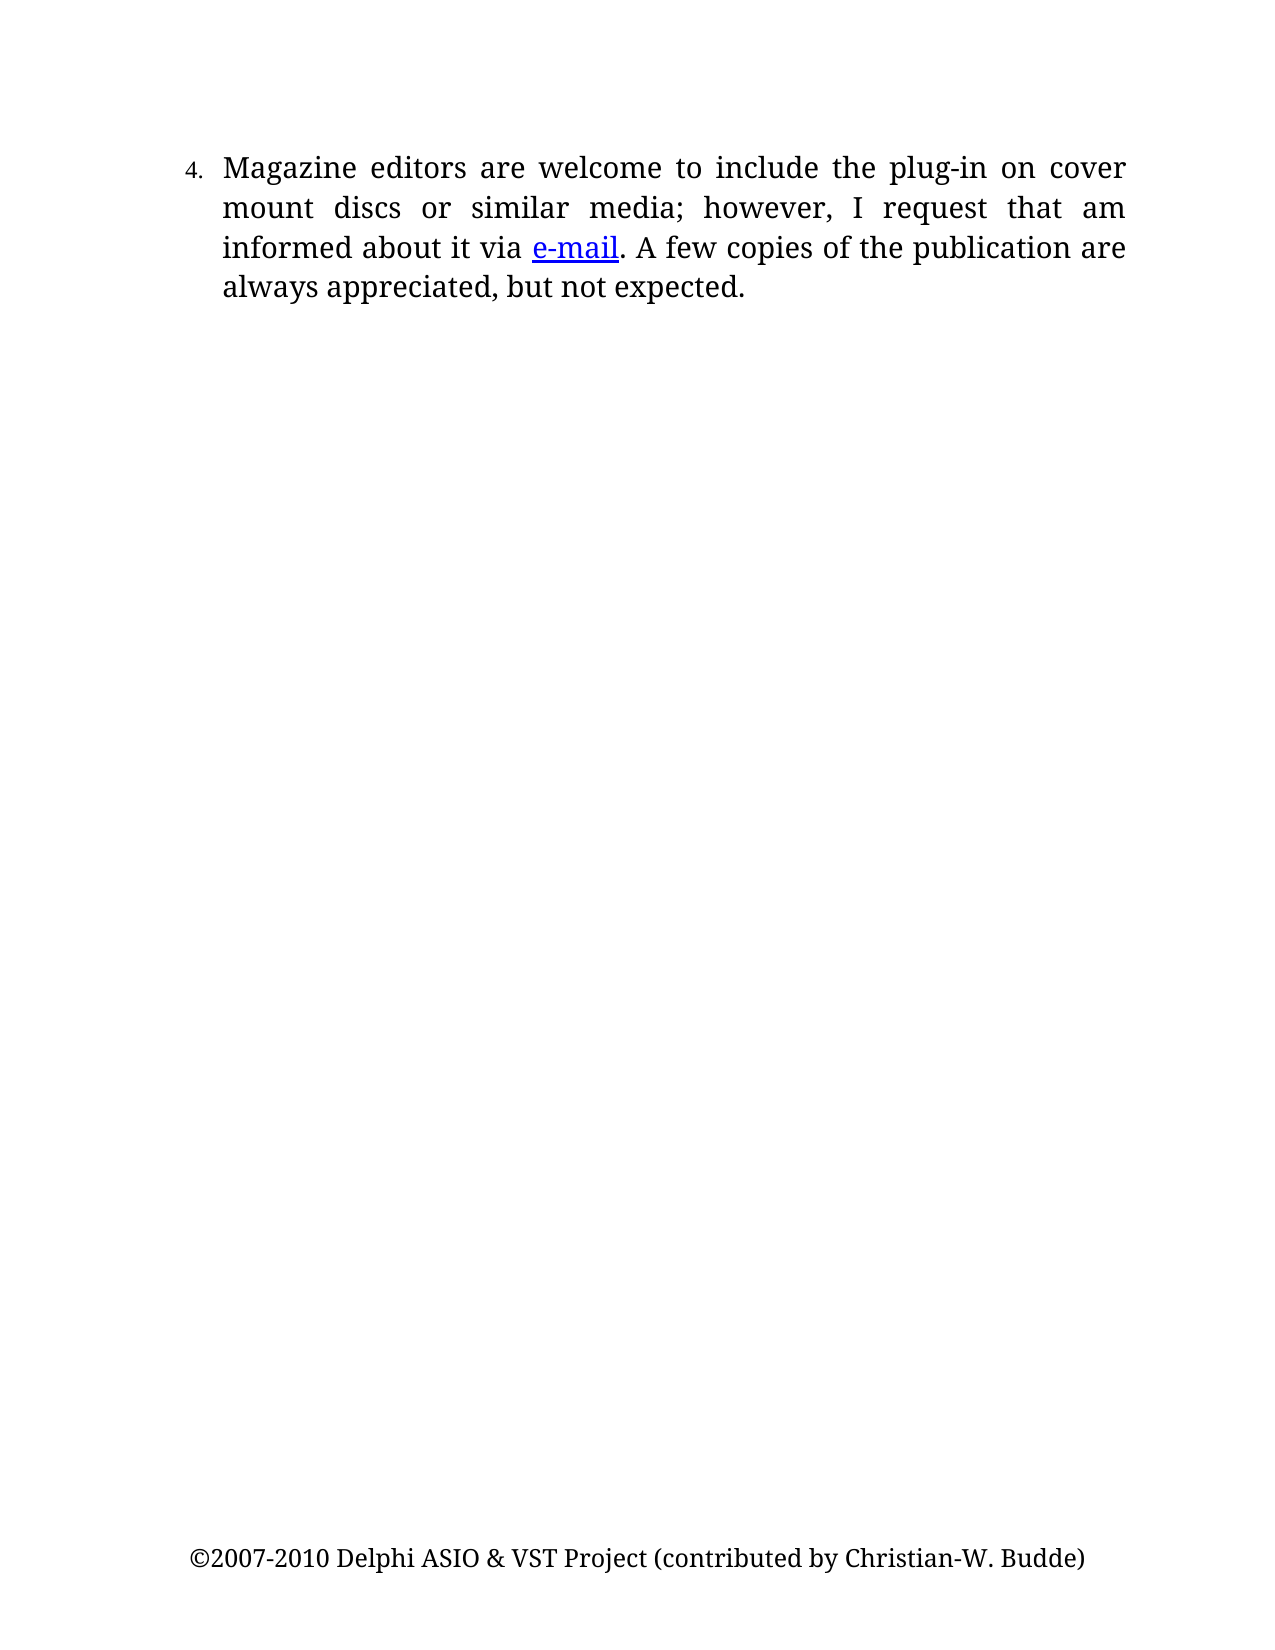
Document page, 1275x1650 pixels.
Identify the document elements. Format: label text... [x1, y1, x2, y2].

list Magazine editors are welcome to include the plug-in on cover mount discs or similar media; however, I request that am informed about it via e-mail. A few copies of the publication are always appreciated, but not expected. [185, 148, 1127, 306]
